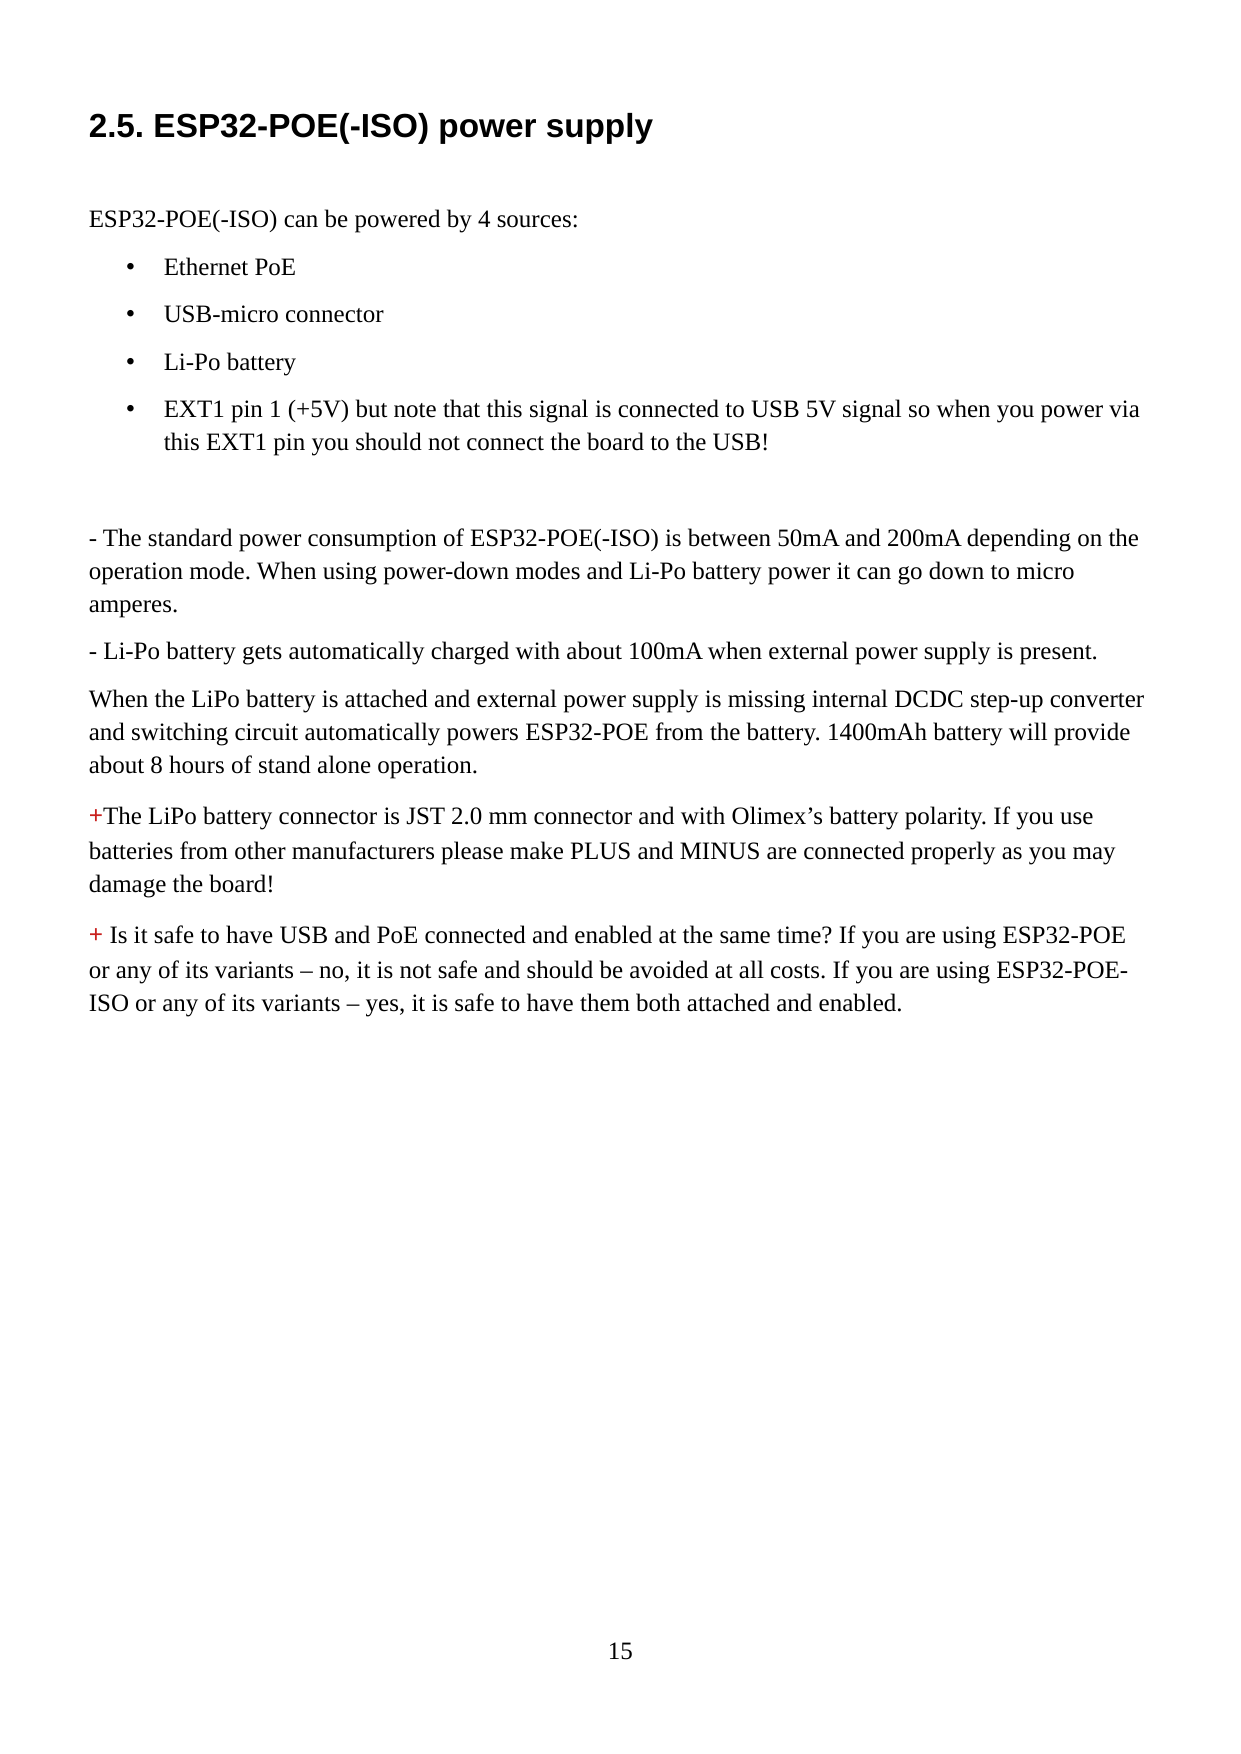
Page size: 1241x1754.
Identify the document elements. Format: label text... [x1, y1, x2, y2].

list EXT1 pin 1 (+5V) but note that this signal is connected to USB 5V signal so when you power via this EXT1 pin you should not connect the board to the USB! [126, 394, 1152, 456]
text - Li-Po battery gets automatically charged with about 100mA when external power supply is present. [88, 636, 1152, 665]
text ESP32-POE(-ISO) can be powered by 4 sources: [88, 204, 1152, 233]
list USB-micro connector [126, 299, 1152, 328]
text +The LiPo battery connector is JST 2.0 mm connector and with Olimex’s battery polarity. If you use batteries from other manufacturers please make PLUS and MINUS are connected properly as you may damage the board! [88, 798, 1152, 898]
text When the LiPo battery is attached and external power supply is missing internal DCDC step-up converter and switching circuit automatically powers ESP32-POE from the battery. 1400mAh battery will provide about 8 hours of stand alone operation. [88, 684, 1152, 779]
subtitle 2.5. ESP32-POE(-ISO) power supply [88, 106, 1152, 145]
list Li-Po battery [126, 347, 1152, 376]
text - The standard power consumption of ESP32-POE(-ISO) is between 50mA and 200mA depending on the operation mode. When using power-down modes and Li-Po battery power it can go down to micro amperes. [88, 523, 1152, 617]
list Ethernet PoE [126, 252, 1152, 280]
text + Is it safe to have USB and PoE connected and enabled at the same time? If you are using ESP32-POE or any of its variants – no, it is not safe and should be avoided at all costs. If you are using ESP32-POE-ISO or any of its variants – yes, it is safe to have them both attached and enabled. [88, 917, 1152, 1017]
